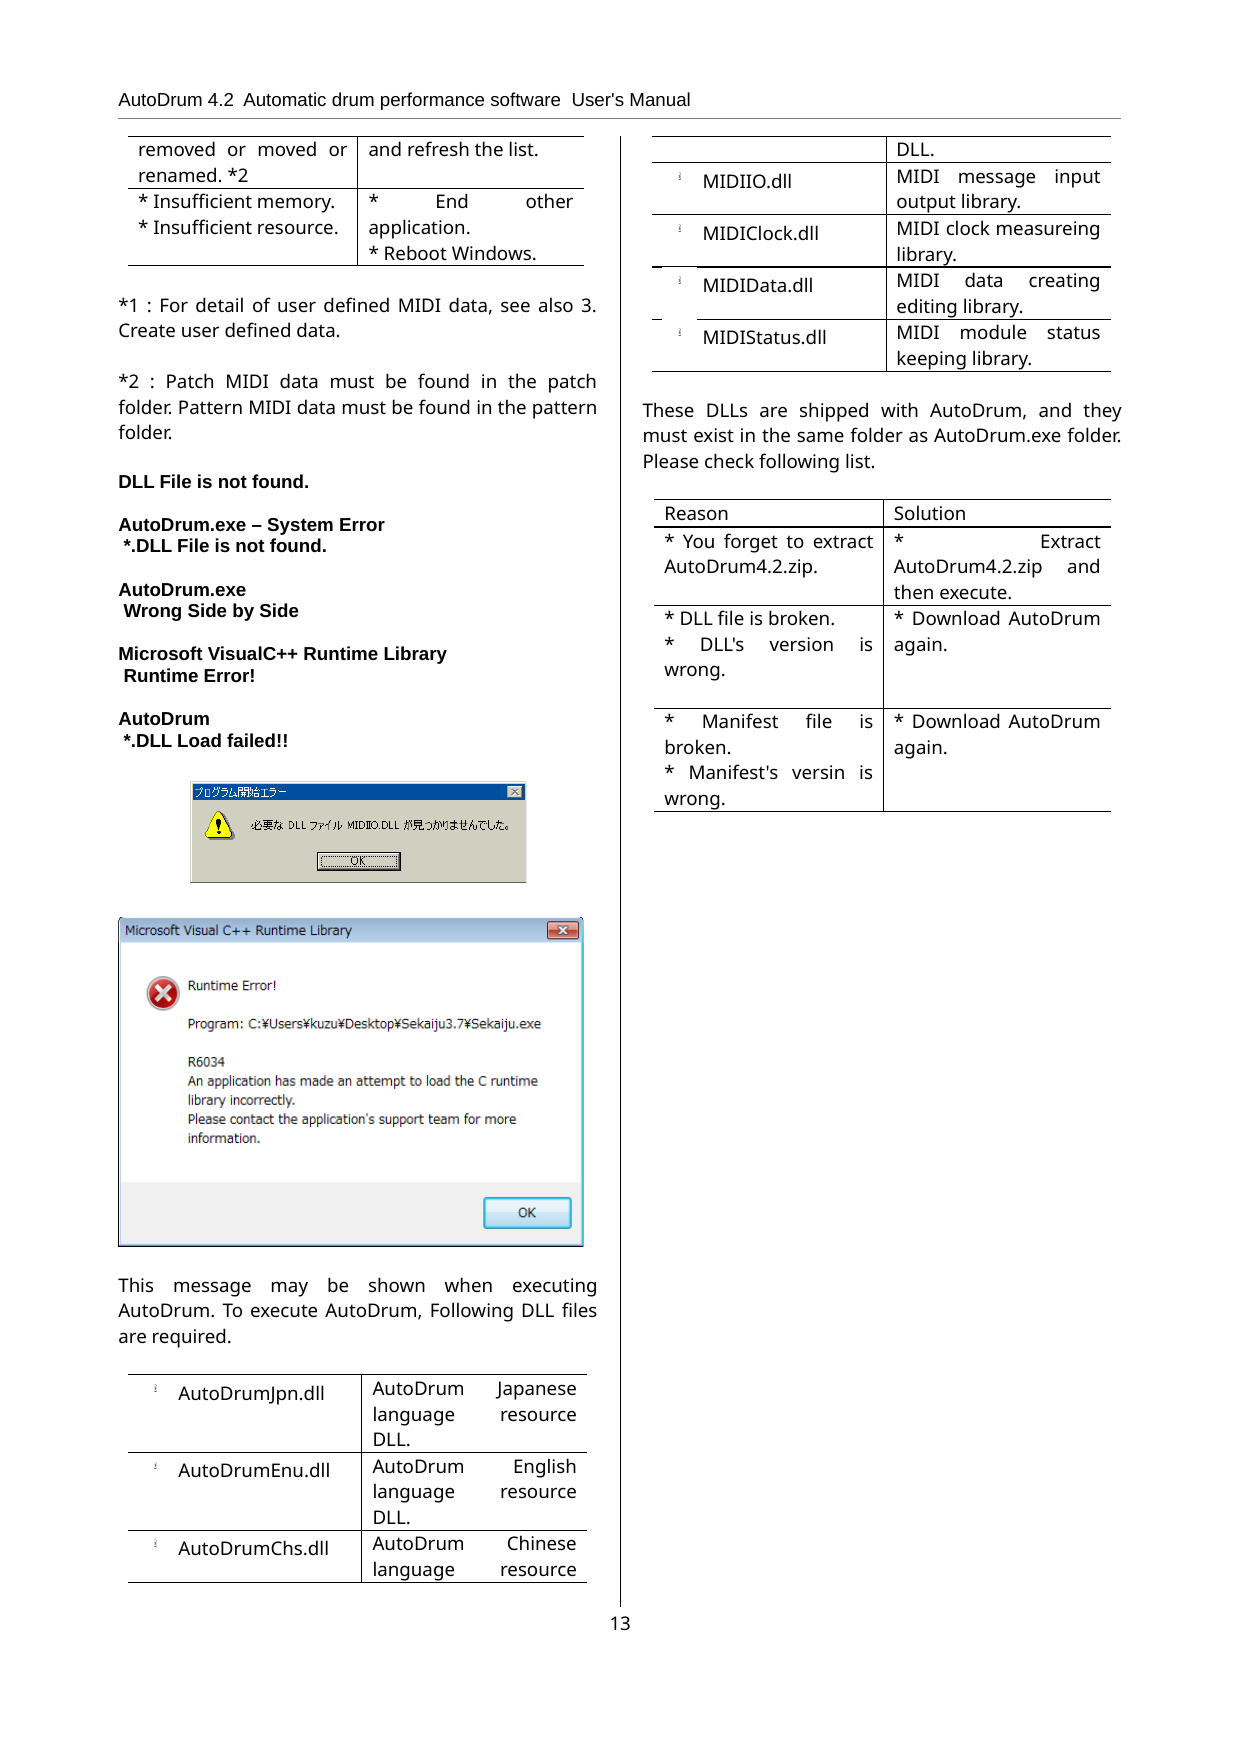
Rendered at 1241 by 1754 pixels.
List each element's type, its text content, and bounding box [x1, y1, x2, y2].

table_cell MIDI message input output library. [887, 163, 1111, 214]
table_cell MIDIData.dll [652, 268, 886, 318]
table_cell * Extract AutoDrum4.2.zip and then execute. [884, 528, 1111, 604]
table_cell * Download AutoDrum again. [884, 709, 1111, 811]
text *2 : Patch MIDI data must be found in the patch folder. Pattern MIDI data must be found in the pattern folder. [118, 368, 598, 445]
text DLL File is not found. [118, 471, 598, 492]
picture [118, 917, 584, 1247]
table_cell MIDIIO.dll [652, 163, 886, 214]
table_cell DLL. [887, 137, 1111, 162]
text *.DLL Load failed!! [118, 729, 598, 751]
text Runtime Error! [118, 665, 598, 686]
picture [190, 781, 527, 883]
text Wrong Side by Side [118, 600, 598, 622]
table_header Solution [884, 500, 1111, 526]
table_cell AutoDrumChs.dll [128, 1531, 361, 1582]
text AutoDrum.exe – System Error [118, 514, 598, 535]
text Microsoft VisualC++ Runtime Library [118, 643, 598, 665]
text This message may be shown when executing AutoDrum. To execute AutoDrum, Following DLL files are required. [118, 1272, 598, 1349]
table_cell and refresh the list. [358, 137, 584, 188]
table_header AutoDrumJpn.dll [128, 1375, 361, 1452]
text *.DLL File is not found. [118, 535, 598, 557]
table_header Reason [654, 500, 883, 526]
table_cell AutoDrumEnu.dll [128, 1453, 361, 1529]
table_cell removed or moved or renamed. *2 [128, 137, 357, 188]
table_cell MIDI module status keeping library. [887, 320, 1111, 371]
table_cell * DLL file is broken. * DLL's version is wrong. [654, 606, 883, 708]
table_cell MIDI data creating editing library. [887, 268, 1111, 318]
table_header AutoDrum Japanese language resource DLL. [362, 1375, 587, 1452]
table_cell MIDIClock.dll [652, 215, 886, 266]
table_cell * End other application. * Reboot Windows. [358, 189, 584, 265]
table_cell AutoDrum English language resource DLL. [362, 1453, 587, 1529]
table_cell * Insufficient memory. * Insufficient resource. [128, 189, 357, 265]
table_cell MIDIStatus.dll [652, 320, 886, 371]
text AutoDrum [118, 708, 598, 729]
text *1 : For detail of user defined MIDI data, see also 3. Create user defined data. [118, 292, 598, 343]
table_cell AutoDrum Chinese language resource [362, 1531, 587, 1582]
table_cell * Download AutoDrum again. [884, 606, 1111, 708]
text These DLLs are shipped with AutoDrum, and they must exist in the same folder as AutoDrum.exe folder. Please check following list. [642, 397, 1122, 474]
table_cell [652, 137, 886, 162]
table_cell MIDI clock measureing library. [887, 215, 1111, 266]
table_cell * You forget to extract AutoDrum4.2.zip. [654, 528, 883, 604]
table_cell * Manifest file is broken. * Manifest's versin is wrong. [654, 709, 883, 811]
text AutoDrum.exe [118, 578, 598, 600]
